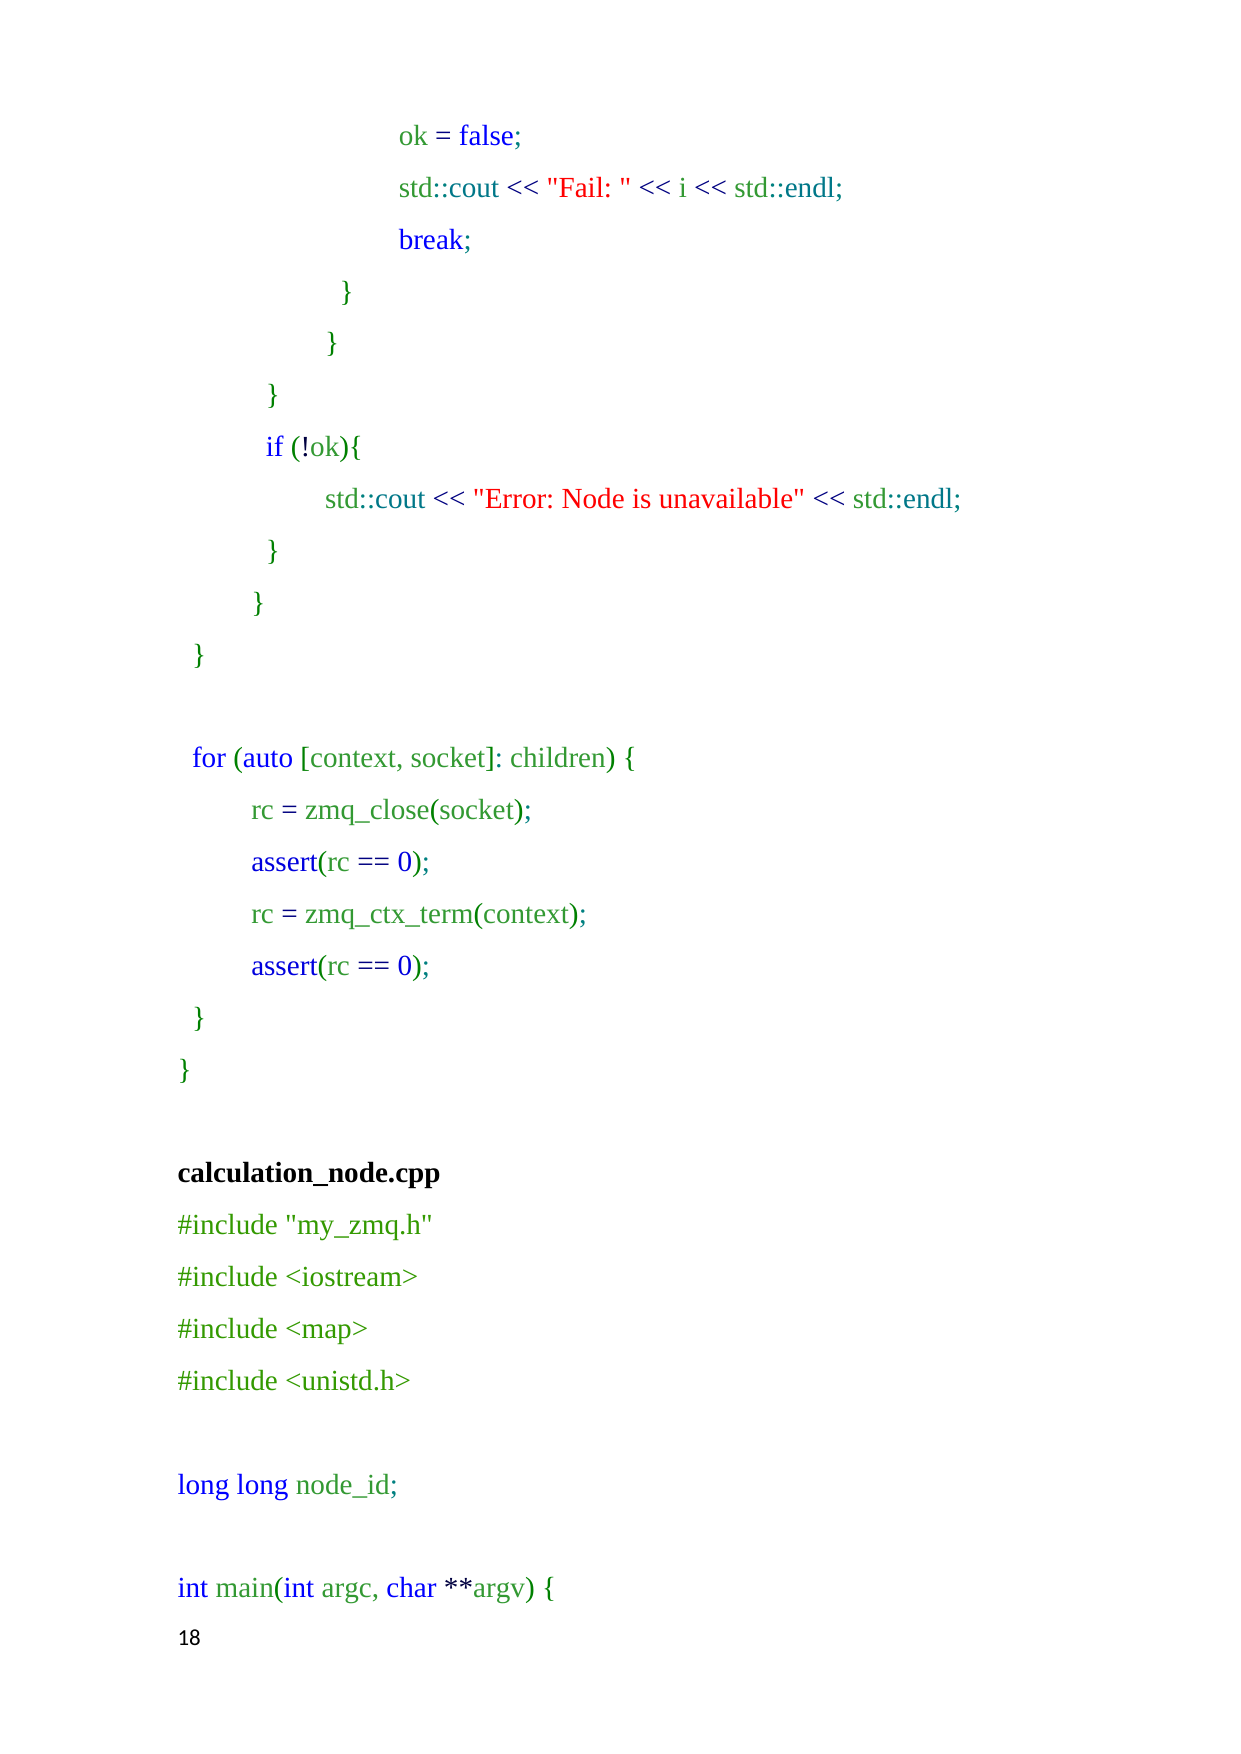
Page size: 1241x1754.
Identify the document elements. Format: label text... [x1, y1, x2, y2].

text } [177, 326, 1152, 359]
text #include "my_zmq.h" [177, 1207, 1152, 1241]
text } [177, 1000, 1152, 1033]
text #include <iostream> [177, 1259, 1152, 1293]
text } [177, 637, 1152, 670]
text #include <unistd.h> [177, 1363, 1152, 1397]
text int main(int argc, char **argv) { [177, 1571, 1152, 1604]
text calculation_node.cpp [177, 1156, 1152, 1189]
text ok = false; [177, 118, 1152, 152]
text rc = zmq_ctx_term(context); [177, 896, 1152, 930]
text } [177, 585, 1152, 618]
text break; [177, 222, 1152, 255]
text for (auto [context, socket]: children) { [177, 741, 1152, 774]
text assert(rc == 0); [177, 948, 1152, 982]
text long long node_id; [177, 1467, 1152, 1500]
text rc = zmq_close(socket); [177, 792, 1152, 826]
text #include <map> [177, 1311, 1152, 1345]
text if (!ok){ [177, 429, 1152, 463]
text std::cout << "Fail: " << i << std::endl; [177, 170, 1152, 203]
text std::cout << "Error: Node is unavailable" << std::endl; [177, 481, 1152, 515]
text assert(rc == 0); [177, 844, 1152, 878]
text } [177, 377, 1152, 411]
text } [177, 274, 1152, 307]
text } [177, 1052, 1152, 1085]
text } [177, 533, 1152, 567]
